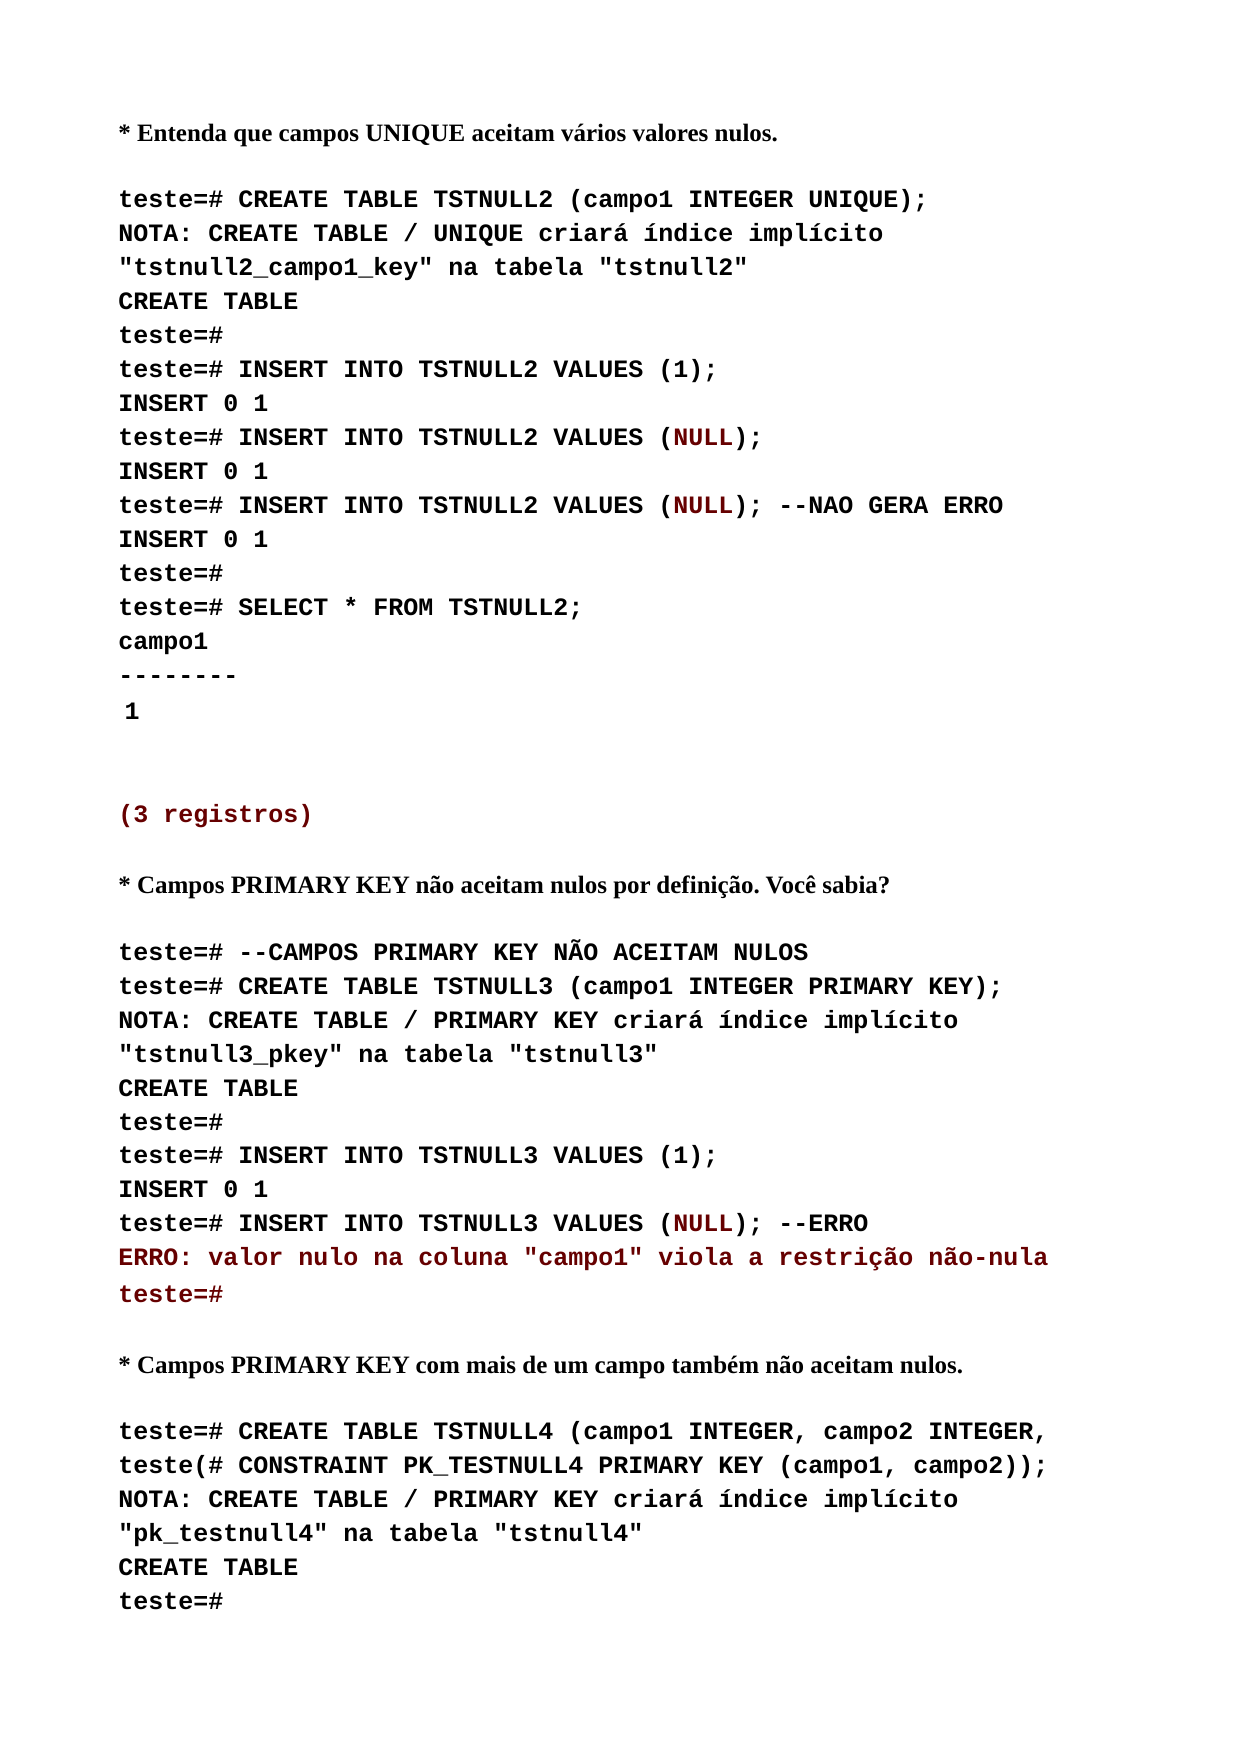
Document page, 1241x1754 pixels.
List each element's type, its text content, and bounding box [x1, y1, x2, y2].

text * Entenda que campos UNIQUE aceitam vários valores nulos. teste=# CREATE TABLE TSTNULL2 (campo1 INTEGER UNIQUE); NOTA: CREATE TABLE / UNIQUE criará índice implícito "tstnull2_campo1_key" na tabela "tstnull2" CREATE TABLE teste=# teste=# INSERT INTO TSTNULL2 VALUES (1); INSERT 0 1 teste=# INSERT INTO TSTNULL2 VALUES (NULL); INSERT 0 1 teste=# INSERT INTO TSTNULL2 VALUES (NULL); --NAO GERA ERRO INSERT 0 1 teste=# teste=# SELECT * FROM TSTNULL2; campo1 -------- 1 (3 registros) * Campos PRIMARY KEY não aceitam nulos por definição. Você sabia? teste=# --CAMPOS PRIMARY KEY NÃO ACEITAM NULOS teste=# CREATE TABLE TSTNULL3 (campo1 INTEGER PRIMARY KEY); NOTA: CREATE TABLE / PRIMARY KEY criará índice implícito "tstnull3_pkey" na tabela "tstnull3" CREATE TABLE teste=# teste=# INSERT INTO TSTNULL3 VALUES (1); INSERT 0 1 teste=# INSERT INTO TSTNULL3 VALUES (NULL); --ERRO ERRO: valor nulo na coluna "campo1" viola a restrição não-nula teste=# * Campos PRIMARY KEY com mais de um campo também não aceitam nulos. teste=# CREATE TABLE TSTNULL4 (campo1 INTEGER, campo2 INTEGER, teste(# CONSTRAINT PK_TESTNULL4 PRIMARY KEY (campo1, campo2)); NOTA: CREATE TABLE / PRIMARY KEY criará índice implícito "pk_testnull4" na tabela "tstnull4" CREATE TABLE teste=# [118, 118, 1122, 1617]
